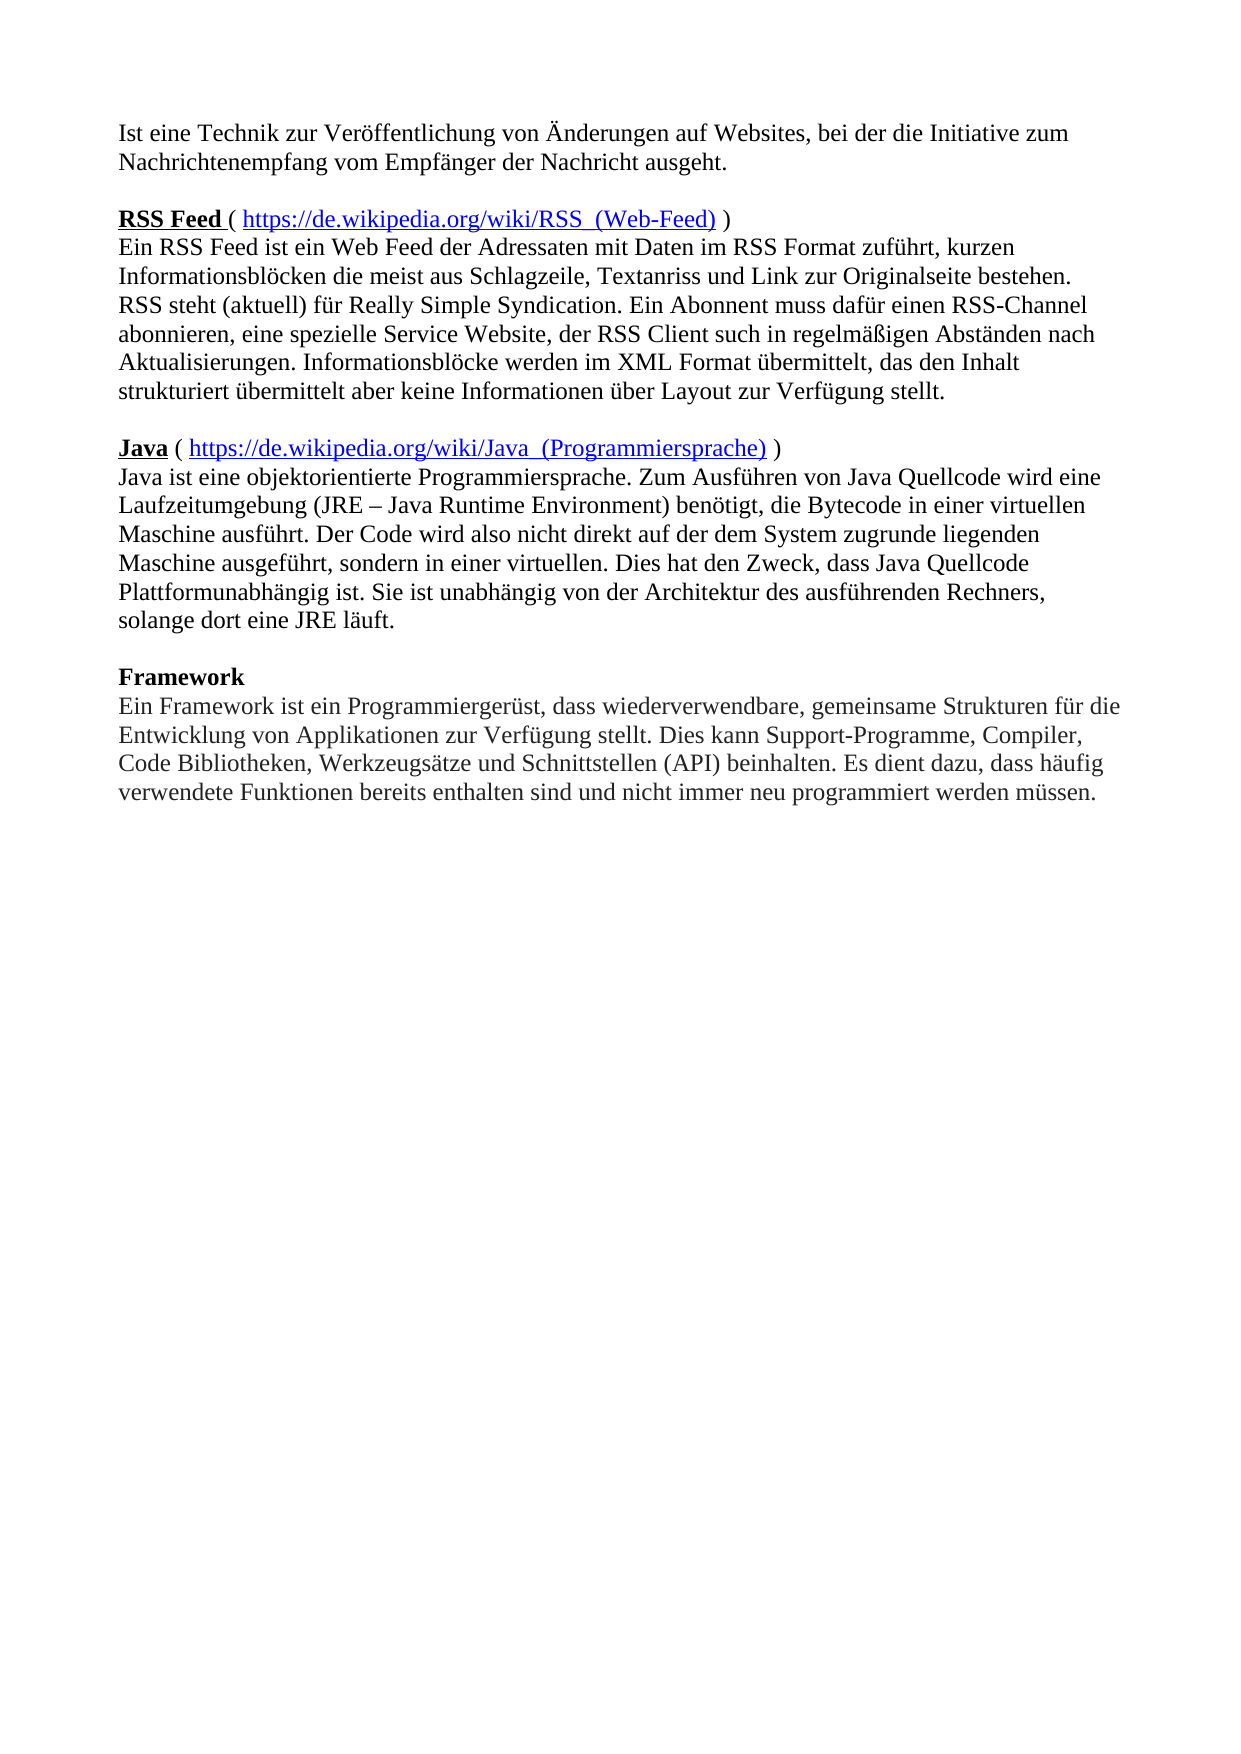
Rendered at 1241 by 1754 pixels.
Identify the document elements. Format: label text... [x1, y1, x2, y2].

text Ein Framework ist ein Programmiergerüst, dass wiederverwendbare, gemeinsame Strukturen für die Entwicklung von Applikationen zur Verfügung stellt. Dies kann Support-Programme, Compiler, Code Bibliotheken, Werkzeugsätze und Schnittstellen (API) beinhalten. Es dient dazu, dass häufig verwendete Funktionen bereits enthalten sind und nicht immer neu programmiert werden müssen. [118, 691, 1122, 806]
text Java ( https://de.wikipedia.org/wiki/Java_(Programmiersprache) ) [118, 433, 1122, 462]
text Ist eine Technik zur Veröffentlichung von Änderungen auf Websites, bei der die Initiative zum Nachrichtenempfang vom Empfänger der Nachricht ausgeht. [118, 118, 1122, 176]
text Ein RSS Feed ist ein Web Feed der Adressaten mit Daten im RSS Format zuführt, kurzen Informationsblöcken die meist aus Schlagzeile, Textanriss und Link zur Originalseite bestehen. RSS steht (aktuell) für Really Simple Syndication. Ein Abonnent muss dafür einen RSS-Channel abonnieren, eine spezielle Service Website, der RSS Client such in regelmäßigen Abständen nach Aktualisierungen. Informationsblöcke werden im XML Format übermittelt, das den Inhalt strukturiert übermittelt aber keine Informationen über Layout zur Verfügung stellt. [118, 232, 1122, 405]
text Framework [118, 662, 1122, 691]
text Java ist eine objektorientierte Programmiersprache. Zum Ausführen von Java Quellcode wird eine Laufzeitumgebung (JRE – Java Runtime Environment) benötigt, die Bytecode in einer virtuellen Maschine ausführt. Der Code wird also nicht direkt auf der dem System zugrunde liegenden Maschine ausgeführt, sondern in einer virtuellen. Dies hat den Zweck, dass Java Quellcode Plattformunabhängig ist. Sie ist unabhängig von der Architektur des ausführenden Rechners, solange dort eine JRE läuft. [118, 462, 1122, 634]
text RSS Feed ( https://de.wikipedia.org/wiki/RSS_(Web-Feed) ) [118, 204, 1122, 232]
